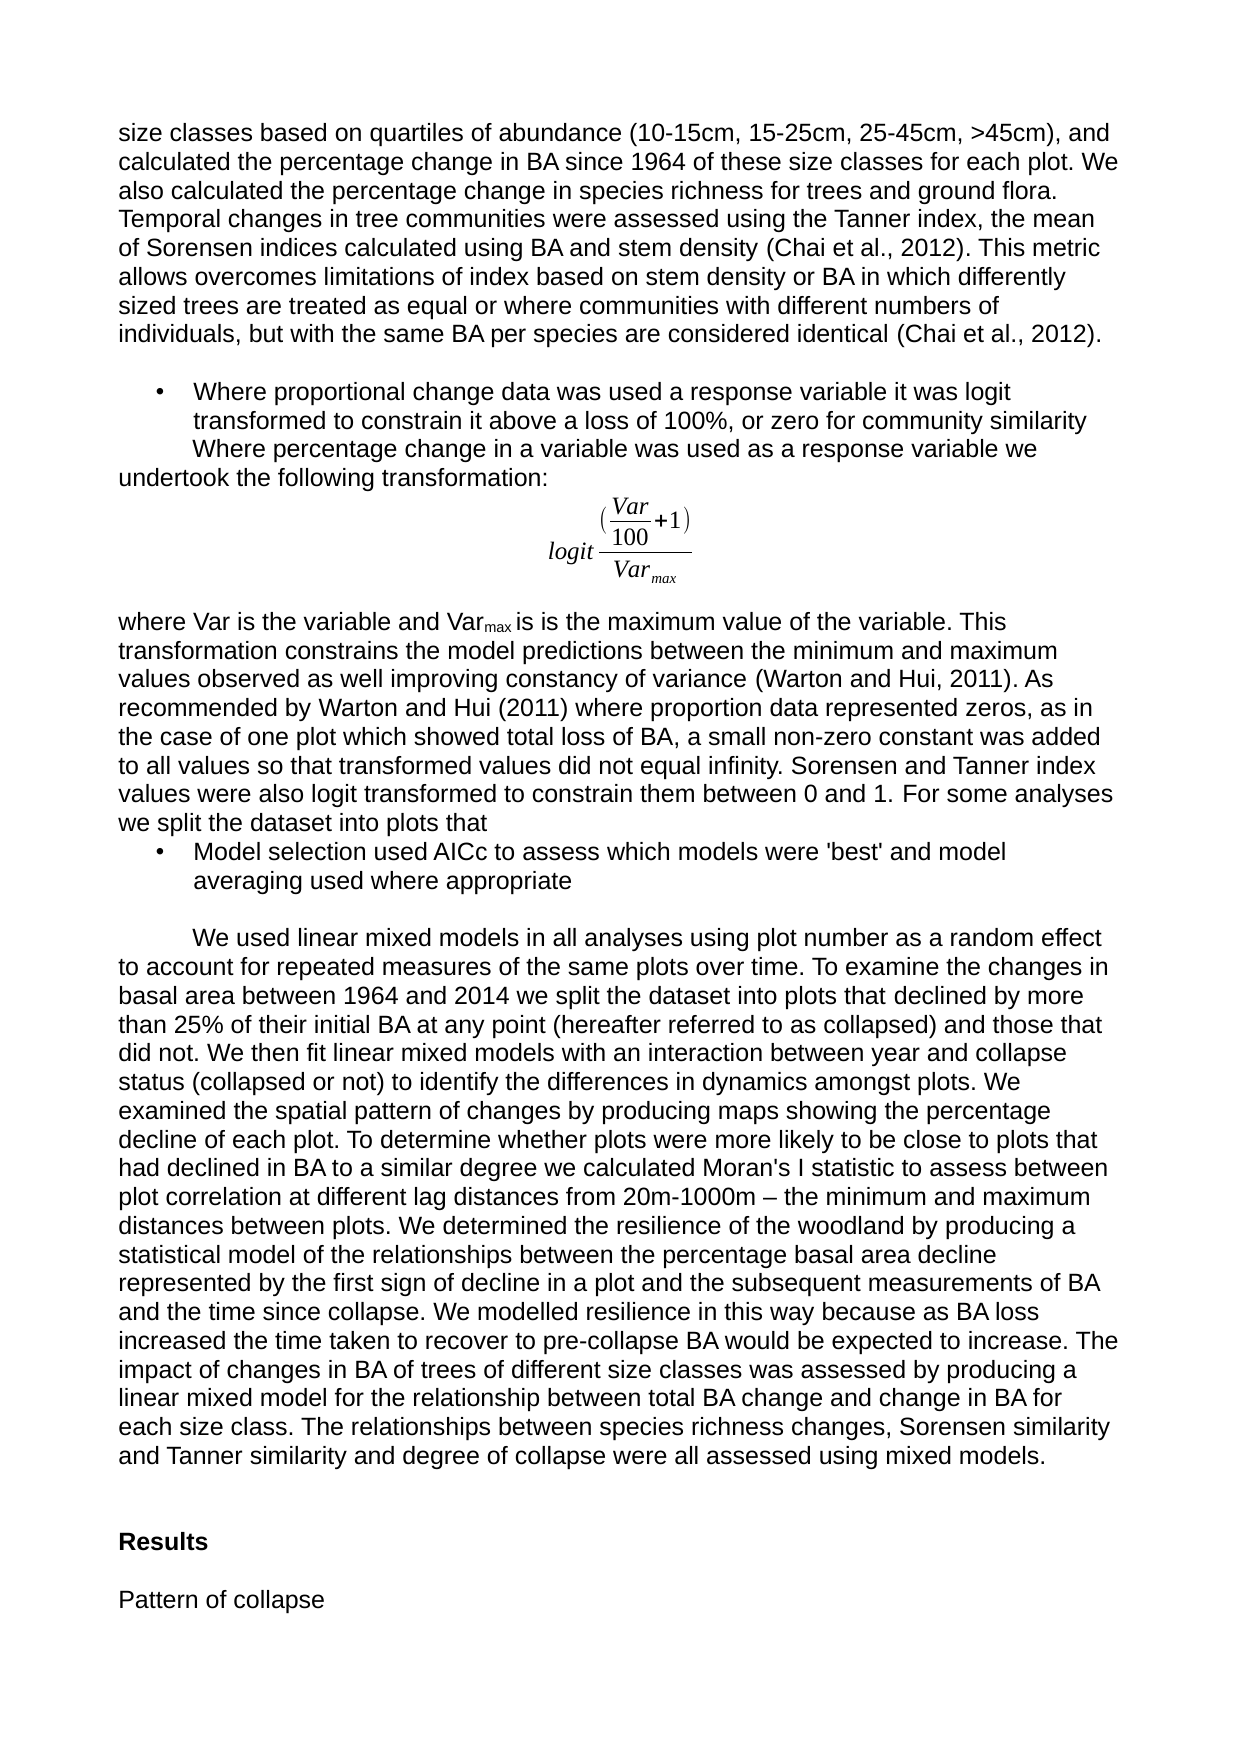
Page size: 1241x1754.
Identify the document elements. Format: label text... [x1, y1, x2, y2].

text where Var is the variable and Varmax is is the maximum value of the variable. This transformation constrains the model predictions between the minimum and maximum values observed as well improving constancy of variance (Warton and Hui, 2011)⁠. As recommended by Warton and Hui (2011) where proportion data represented zeros, as in the case of one plot which showed total loss of BA, a small non-zero constant was added to all values so that transformed values did not equal infinity. Sorensen and Tanner index values were also logit transformed to constrain them between 0 and 1. For some analyses we split the dataset into plots that ⁠ [118, 607, 1122, 837]
list Where proportional change data was used a response variable it was logit transformed to constrain it above a loss of 100%, or zero for community similarity [156, 377, 1122, 434]
text Results [118, 1527, 1122, 1556]
text Pattern of collapse [118, 1584, 1122, 1613]
text Where percentage change in a variable was used as a response variable we undertook the following transformation: [118, 434, 1122, 492]
text We used linear mixed models in all analyses using plot number as a random effect to account for repeated measures of the same plots over time. To examine the changes in basal area between 1964 and 2014 we split the dataset into plots that declined by more than 25% of their initial BA at any point (hereafter referred to as collapsed) and those that did not. We then fit linear mixed models with an interaction between year and collapse status (collapsed or not) to identify the differences in dynamics amongst plots. We examined the spatial pattern of changes by producing maps showing the percentage decline of each plot. To determine whether plots were more likely to be close to plots that had declined in BA to a similar degree we calculated Moran's I statistic to assess between plot correlation at different lag distances from 20m-1000m – the minimum and maximum distances between plots. We determined the resilience of the woodland by producing a statistical model of the relationships between the percentage basal area decline represented by the first sign of decline in a plot and the subsequent measurements of BA and the time since collapse. We modelled resilience in this way because as BA loss increased the time taken to recover to pre-collapse BA would be expected to increase. The impact of changes in BA of trees of different size classes was assessed by producing a linear mixed model for the relationship between total BA change and change in BA for each size class. The relationships between species richness changes, Sorensen similarity and Tanner similarity and degree of collapse were all assessed using mixed models. [118, 923, 1122, 1469]
list Model selection used AICc to assess which models were 'best' and model averaging used where appropriate [156, 837, 1122, 894]
text size classes based on quartiles of abundance (10-15cm, 15-25cm, 25-45cm, >45cm), and calculated the percentage change in BA since 1964 of these size classes for each plot. We also calculated the percentage change in species richness for trees and ground flora. Temporal changes in tree communities were assessed using the Tanner index, the mean of Sorensen indices calculated using BA and stem density (Chai et al., 2012)⁠. This metric allows overcomes limitations of index based on stem density or BA in which differently sized trees are treated as equal or where communities with different numbers of individuals, but with the same BA per species are considered identical (Chai et al., 2012)⁠. [118, 118, 1122, 348]
